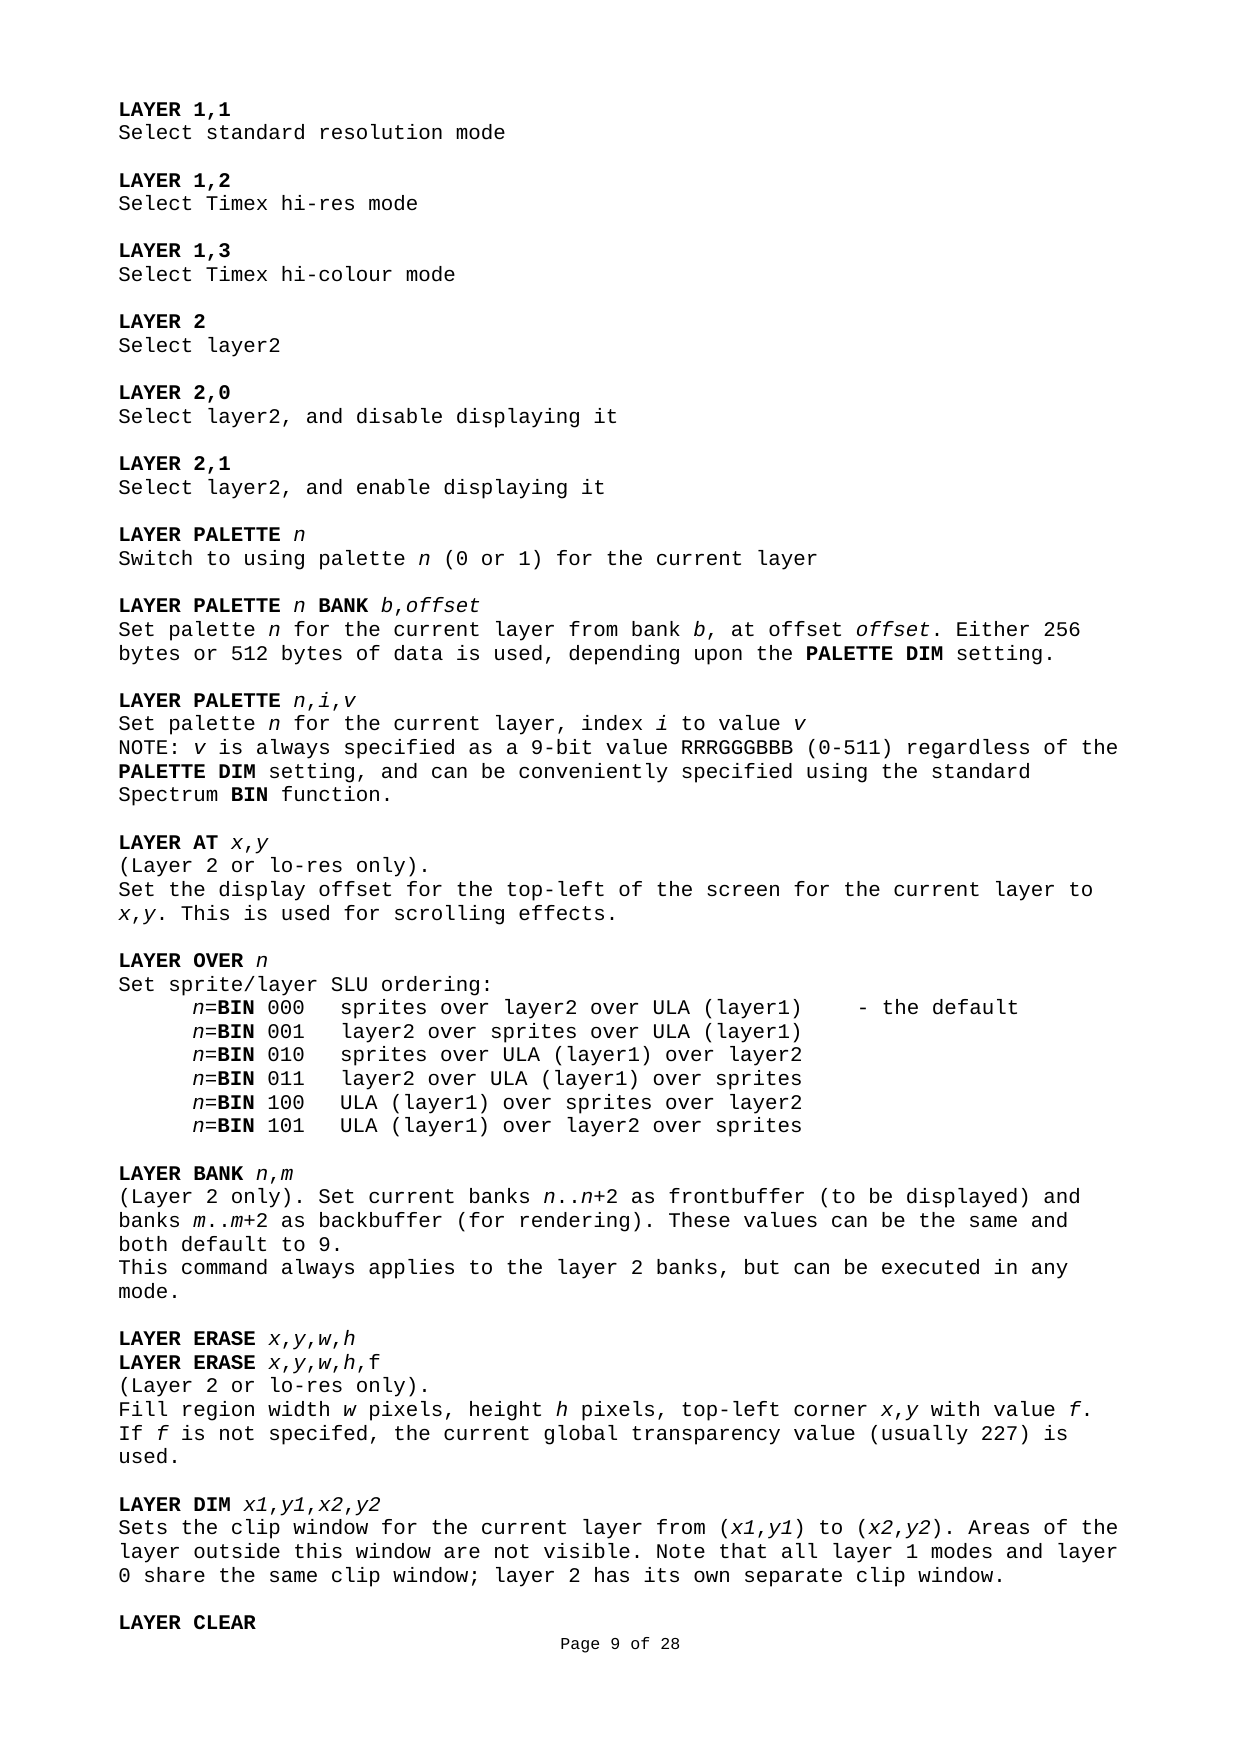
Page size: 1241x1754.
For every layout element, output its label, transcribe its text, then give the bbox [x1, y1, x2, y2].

text (Layer 2 only). Set current banks n..n+2 as frontbuffer (to be displayed) and banks m..m+2 as backbuffer (for rendering). These values can be the same and both default to 9. [118, 1186, 1122, 1257]
text Select layer2 [118, 335, 1122, 359]
text NOTE: v is always specified as a 9-bit value RRRGGGBBB (0-511) regardless of the PALETTE DIM setting, and can be conveniently specified using the standard Spectrum BIN function. [118, 737, 1122, 808]
text Set palette n for the current layer from bank b, at offset offset. Either 256 bytes or 512 bytes of data is used, depending upon the PALETTE DIM setting. [118, 619, 1122, 666]
text LAYER OVER n [118, 950, 1122, 973]
text Select layer2, and disable displaying it [118, 406, 1122, 430]
text LAYER 2,0 [118, 382, 1122, 406]
text Set palette n for the current layer, index i to value v [118, 713, 1122, 737]
text LAYER ERASE x,y,w,h,f [118, 1352, 1122, 1376]
text Fill region width w pixels, height h pixels, top-left corner x,y with value f. If f is not specifed, the current global transparency value (usually 227) is used. [118, 1399, 1122, 1470]
text n=BIN 010 sprites over ULA (layer1) over layer2 [118, 1044, 1122, 1068]
text Sets the clip window for the current layer from (x1,y1) to (x2,y2). Areas of the layer outside this window are not visible. Note that all layer 1 modes and layer 0 share the same clip window; layer 2 has its own separate clip window. [118, 1517, 1122, 1588]
text LAYER PALETTE n BANK b,offset [118, 595, 1122, 619]
text n=BIN 001 layer2 over sprites over ULA (layer1) [118, 1021, 1122, 1044]
text This command always applies to the layer 2 banks, but can be executed in any mode. [118, 1257, 1122, 1304]
text LAYER 2 [118, 311, 1122, 335]
text LAYER CLEAR [118, 1612, 1122, 1636]
text n=BIN 100 ULA (layer1) over sprites over layer2 [118, 1092, 1122, 1115]
text (Layer 2 or lo-res only). [118, 1376, 1122, 1399]
text Set the display offset for the top-left of the screen for the current layer to x,y. This is used for scrolling effects. [118, 879, 1122, 926]
text Set sprite/layer SLU ordering: [118, 973, 1122, 997]
text LAYER BANK n,m [118, 1163, 1122, 1186]
text LAYER DIM x1,y1,x2,y2 [118, 1494, 1122, 1517]
text LAYER PALETTE n,i,v [118, 690, 1122, 713]
text Select Timex hi-colour mode [118, 264, 1122, 288]
text LAYER 1,2 [118, 169, 1122, 193]
text Select layer2, and enable displaying it [118, 477, 1122, 501]
text n=BIN 011 layer2 over ULA (layer1) over sprites [118, 1068, 1122, 1092]
text Select Timex hi-res mode [118, 193, 1122, 217]
text Select standard resolution mode [118, 122, 1122, 146]
text LAYER 2,1 [118, 453, 1122, 477]
text n=BIN 101 ULA (layer1) over layer2 over sprites [118, 1115, 1122, 1139]
text LAYER 1,1 [118, 99, 1122, 122]
text (Layer 2 or lo-res only). [118, 855, 1122, 879]
text n=BIN 000 sprites over layer2 over ULA (layer1) - the default [118, 997, 1122, 1021]
text LAYER ERASE x,y,w,h [118, 1328, 1122, 1352]
text LAYER AT x,y [118, 832, 1122, 855]
text Switch to using palette n (0 or 1) for the current layer [118, 548, 1122, 572]
text LAYER PALETTE n [118, 524, 1122, 548]
text LAYER 1,3 [118, 241, 1122, 264]
